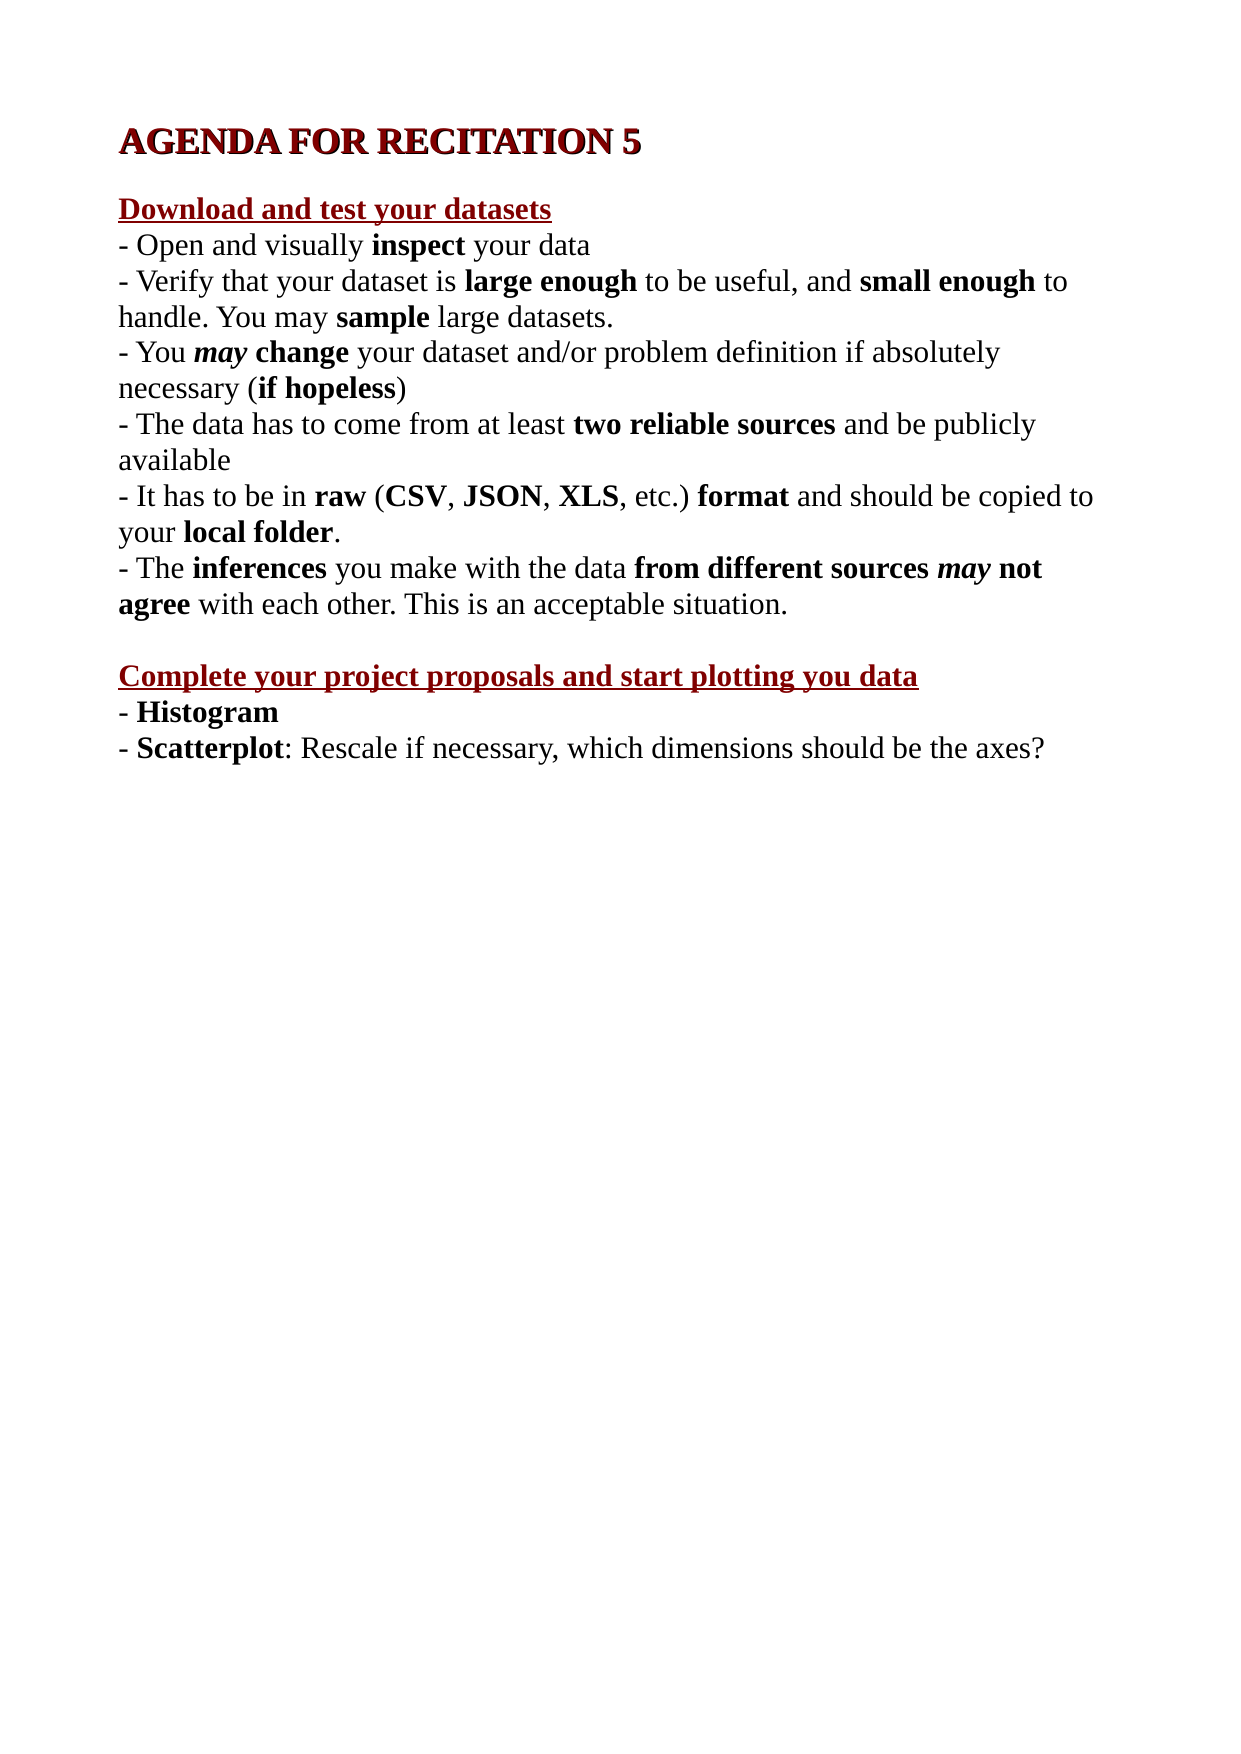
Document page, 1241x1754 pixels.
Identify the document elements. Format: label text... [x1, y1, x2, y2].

text Download and test your datasets [118, 190, 1122, 226]
text - Open and visually inspect your data [118, 226, 1122, 262]
text - Verify that your dataset is large enough to be useful, and small enough to handle. You may sample large datasets. [118, 262, 1122, 334]
text - The inferences you make with the data from different sources may not agree with each other. This is an acceptable situation. [118, 549, 1122, 621]
text - It has to be in raw (CSV, JSON, XLS, etc.) format and should be copied to your local folder. [118, 477, 1122, 549]
text - The data has to come from at least two reliable sources and be publicly available [118, 406, 1122, 477]
text Complete your project proposals and start plotting you data [118, 657, 1122, 693]
text AGENDA FOR RECITATION 5 [118, 118, 1122, 161]
text - Histogram [118, 693, 1122, 729]
text - You may change your dataset and/or problem definition if absolutely necessary (if hopeless) [118, 334, 1122, 406]
text - Scatterplot: Rescale if necessary, which dimensions should be the axes? [118, 729, 1122, 765]
